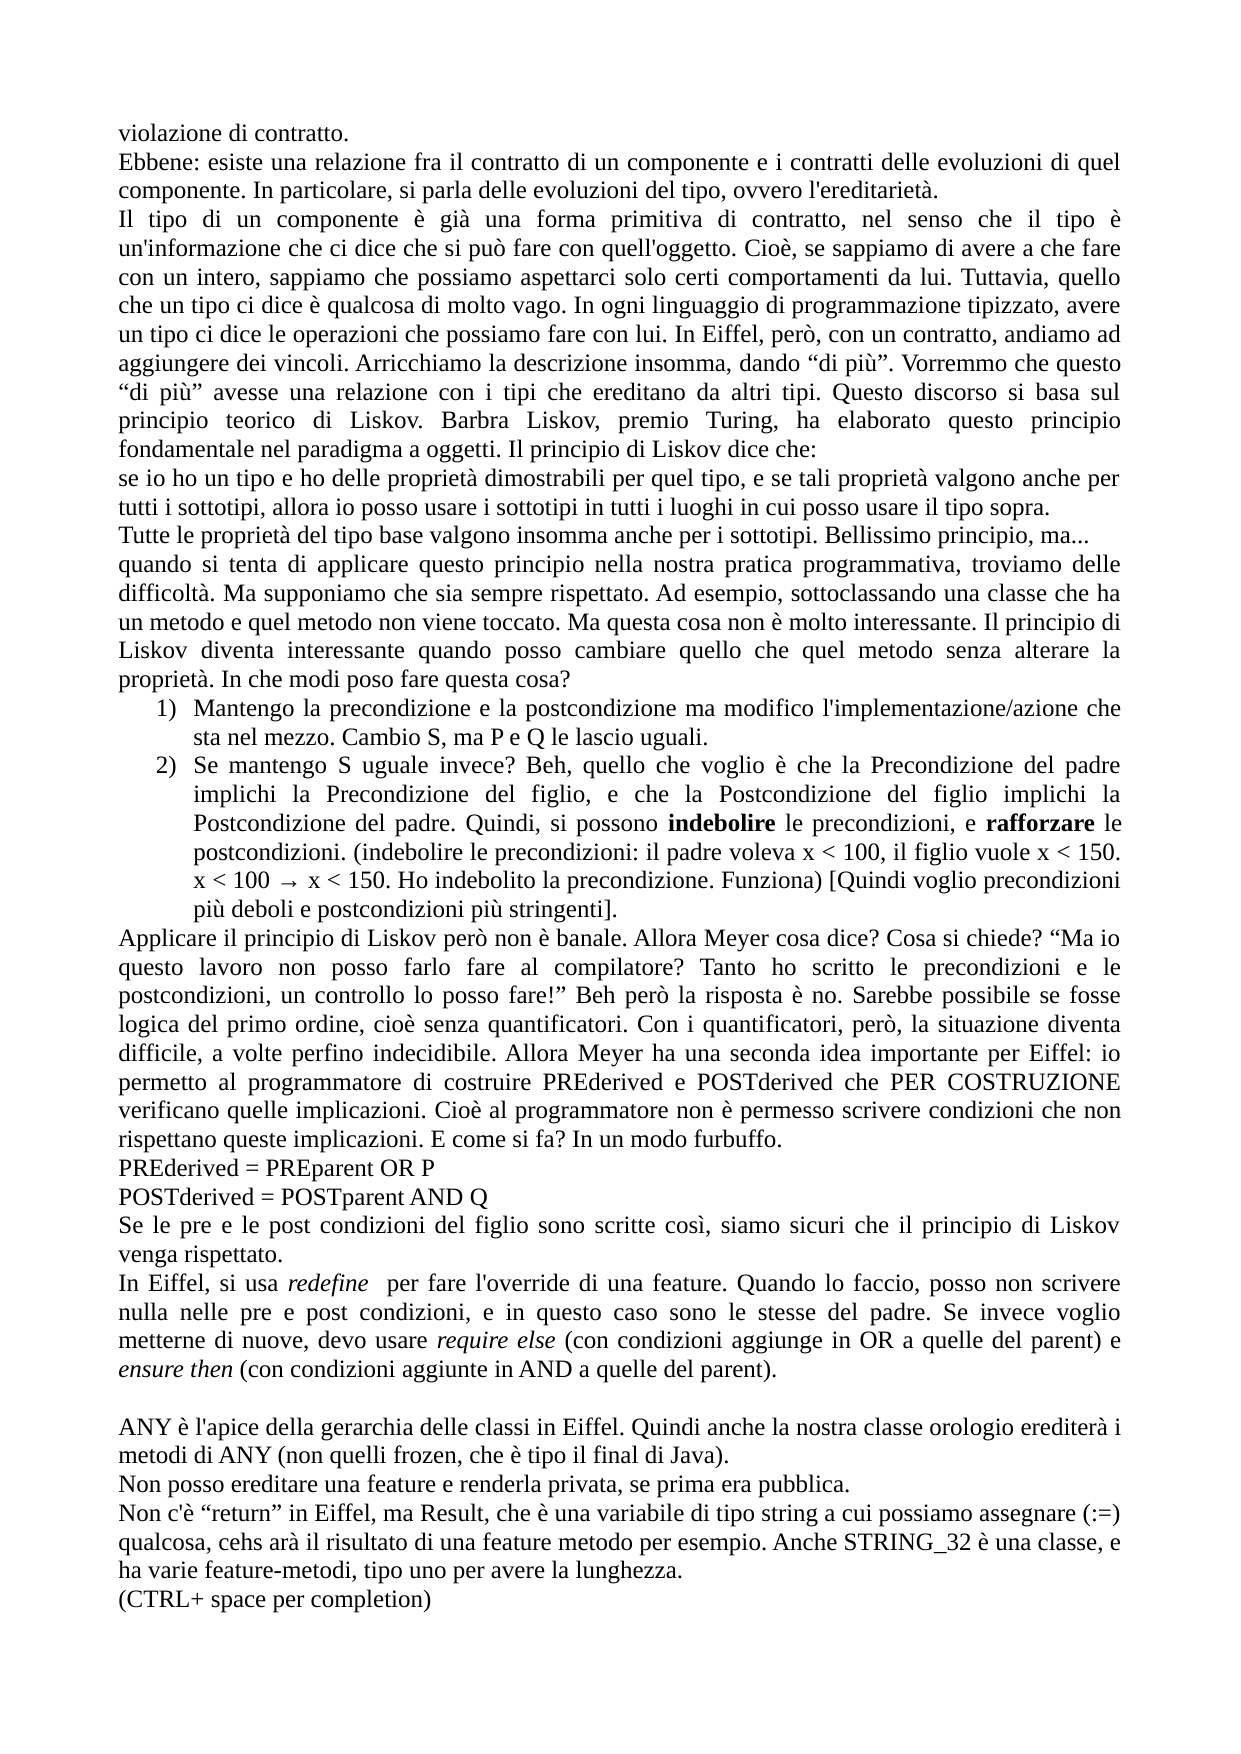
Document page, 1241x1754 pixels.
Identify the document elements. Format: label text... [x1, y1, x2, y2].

text (CTRL+ space per completion) [118, 1584, 1122, 1613]
text Se le pre e le post condizioni del figlio sono scritte così, siamo sicuri che il principio di Liskov venga rispettato. [118, 1211, 1122, 1268]
text PREderived = PREparent OR P [118, 1153, 1122, 1182]
text Ebbene: esiste una relazione fra il contratto di un componente e i contratti delle evoluzioni di quel componente. In particolare, si parla delle evoluzioni del tipo, ovvero l'ereditarietà. [118, 147, 1122, 204]
text Tutte le proprietà del tipo base valgono insomma anche per i sottotipi. Bellissimo principio, ma... [118, 521, 1122, 549]
text Non c'è “return” in Eiffel, ma Result, che è una variabile di tipo string a cui possiamo assegnare (:=) qualcosa, cehs arà il risultato di una feature metodo per esempio. Anche STRING_32 è una classe, e ha varie feature-metodi, tipo uno per avere la lunghezza. [118, 1498, 1122, 1584]
text In Eiffel, si usa redefine per fare l'override di una feature. Quando lo faccio, posso non scrivere nulla nelle pre e post condizioni, e in questo caso sono le stesse del padre. Se invece voglio metterne di nuove, devo usare require else (con condizioni aggiunge in OR a quelle del parent) e ensure then (con condizioni aggiunte in AND a quelle del parent). [118, 1268, 1122, 1383]
text POSTderived = POSTparent AND Q [118, 1182, 1122, 1211]
list Mantengo la precondizione e la postcondizione ma modifico l'implementazione/azione che sta nel mezzo. Cambio S, ma P e Q le lascio uguali. [156, 693, 1122, 751]
text quando si tenta di applicare questo principio nella nostra pratica programmativa, troviamo delle difficoltà. Ma supponiamo che sia sempre rispettato. Ad esempio, sottoclassando una classe che ha un metodo e quel metodo non viene toccato. Ma questa cosa non è molto interessante. Il principio di Liskov diventa interessante quando posso cambiare quello che quel metodo senza alterare la proprietà. In che modi poso fare questa cosa? [118, 549, 1122, 693]
text Il tipo di un componente è già una forma primitiva di contratto, nel senso che il tipo è un'informazione che ci dice che si può fare con quell'oggetto. Cioè, se sappiamo di avere a che fare con un intero, sappiamo che possiamo aspettarci solo certi comportamenti da lui. Tuttavia, quello che un tipo ci dice è qualcosa di molto vago. In ogni linguaggio di programmazione tipizzato, avere un tipo ci dice le operazioni che possiamo fare con lui. In Eiffel, però, con un contratto, andiamo ad aggiungere dei vincoli. Arricchiamo la descrizione insomma, dando “di più”. Vorremmo che questo “di più” avesse una relazione con i tipi che ereditano da altri tipi. Questo discorso si basa sul principio teorico di Liskov. Barbra Liskov, premio Turing, ha elaborato questo principio fondamentale nel paradigma a oggetti. Il principio di Liskov dice che: [118, 204, 1122, 463]
text violazione di contratto. [118, 118, 1122, 147]
text Applicare il principio di Liskov però non è banale. Allora Meyer cosa dice? Cosa si chiede? “Ma io questo lavoro non posso farlo fare al compilatore? Tanto ho scritto le precondizioni e le postcondizioni, un controllo lo posso fare!” Beh però la risposta è no. Sarebbe possibile se fosse logica del primo ordine, cioè senza quantificatori. Con i quantificatori, però, la situazione diventa difficile, a volte perfino indecidibile. Allora Meyer ha una seconda idea importante per Eiffel: io permetto al programmatore di costruire PREderived e POSTderived che PER COSTRUZIONE verificano quelle implicazioni. Cioè al programmatore non è permesso scrivere condizioni che non rispettano queste implicazioni. E come si fa? In un modo furbuffo. [118, 923, 1122, 1153]
text se io ho un tipo e ho delle proprietà dimostrabili per quel tipo, e se tali proprietà valgono anche per tutti i sottotipi, allora io posso usare i sottotipi in tutti i luoghi in cui posso usare il tipo sopra. [118, 463, 1122, 521]
text Non posso ereditare una feature e renderla privata, se prima era pubblica. [118, 1469, 1122, 1498]
text ANY è l'apice della gerarchia delle classi in Eiffel. Quindi anche la nostra classe orologio erediterà i metodi di ANY (non quelli frozen, che è tipo il final di Java). [118, 1412, 1122, 1469]
list Se mantengo S uguale invece? Beh, quello che voglio è che la Precondizione del padre implichi la Precondizione del figlio, e che la Postcondizione del figlio implichi la Postcondizione del padre. Quindi, si possono indebolire le precondizioni, e rafforzare le postcondizioni. (indebolire le precondizioni: il padre voleva x < 100, il figlio vuole x < 150. x < 100 → x < 150. Ho indebolito la precondizione. Funziona) [Quindi voglio precondizioni più deboli e postcondizioni più stringenti]. [156, 751, 1122, 923]
